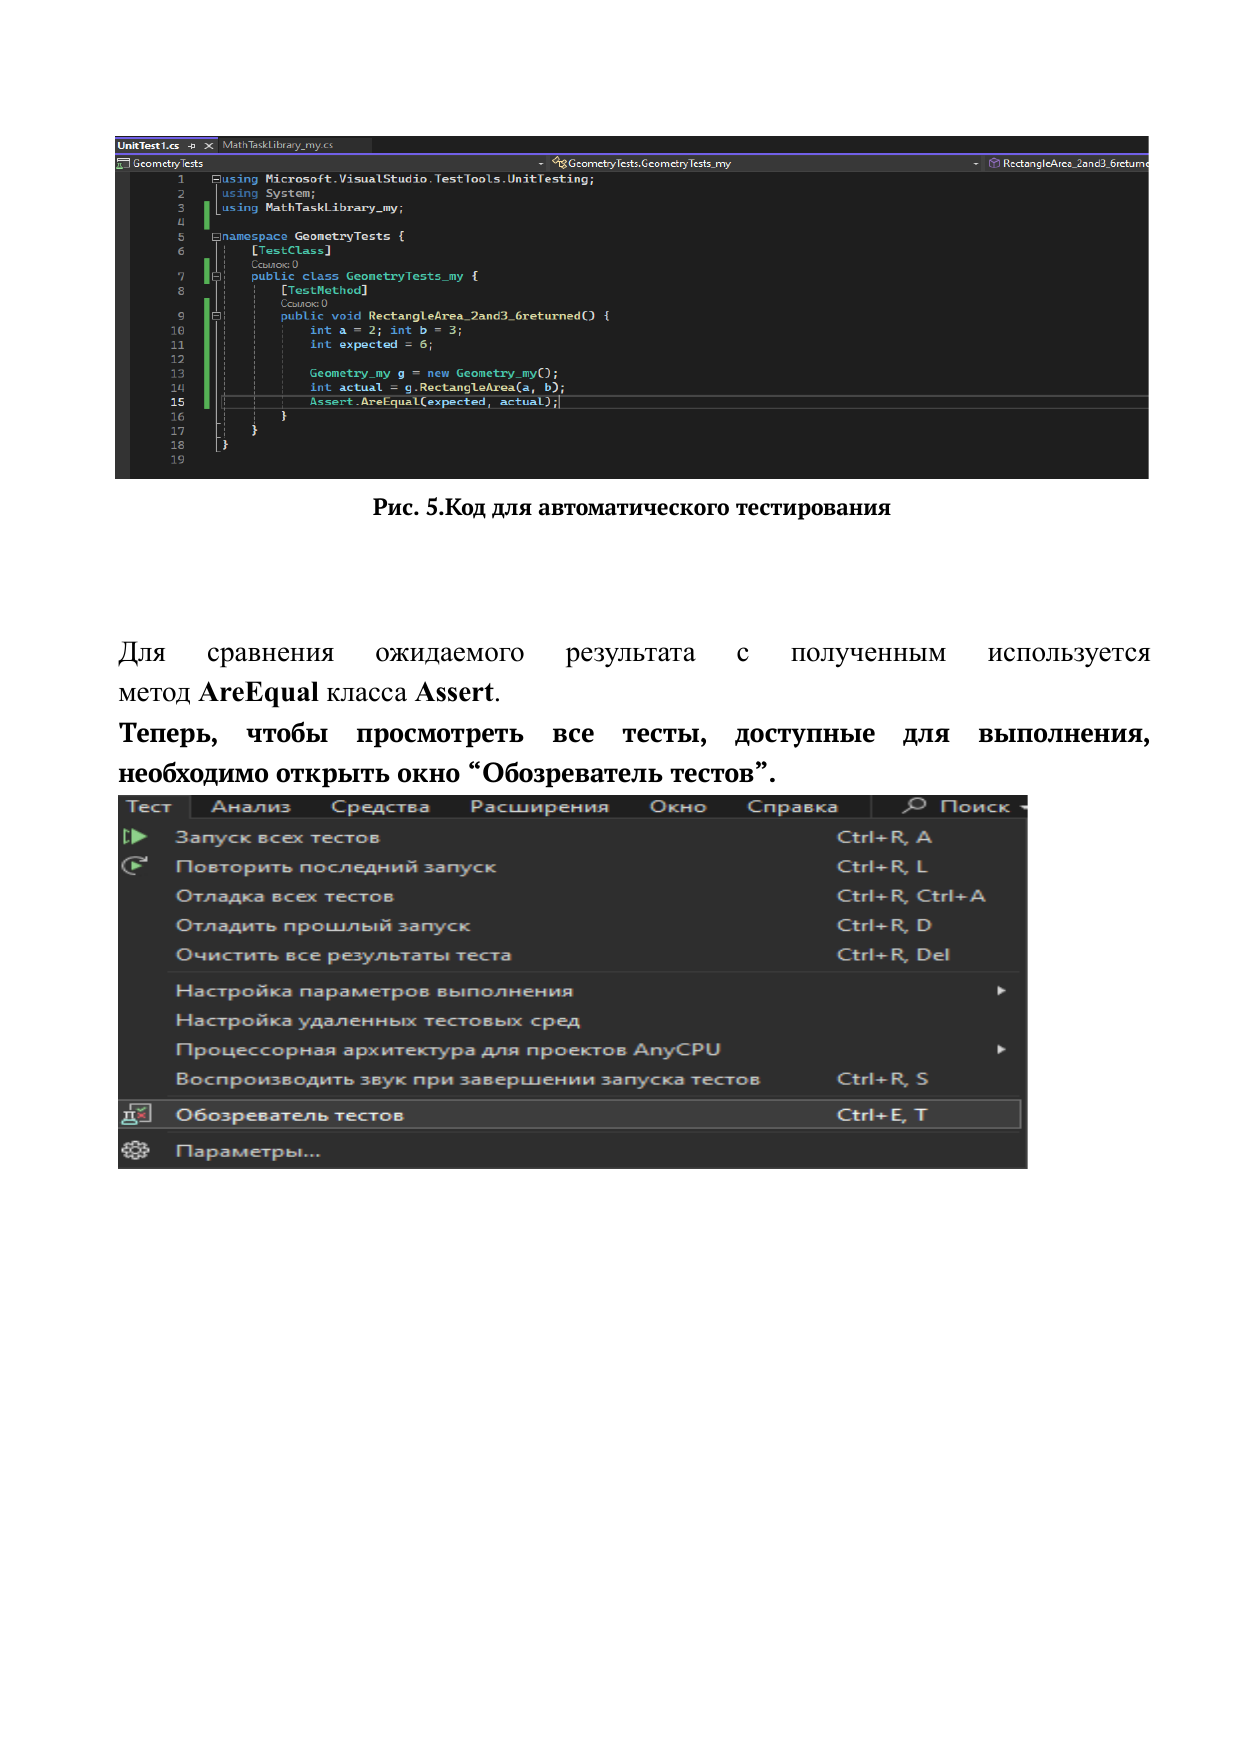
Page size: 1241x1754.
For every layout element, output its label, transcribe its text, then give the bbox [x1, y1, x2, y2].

text Рис. 5.Код для автоматического тестирования [115, 479, 1148, 520]
text Для сравнения ожидаемого результата с полученным используется метод AreEqual класса Assert. [118, 634, 1152, 708]
text Теперь, чтобы просмотреть все тесты, доступные для выполнения, необходимо открыть окно “Обозреватель тестов”. [118, 715, 1152, 788]
picture [118, 795, 1028, 1169]
picture [115, 136, 1149, 479]
